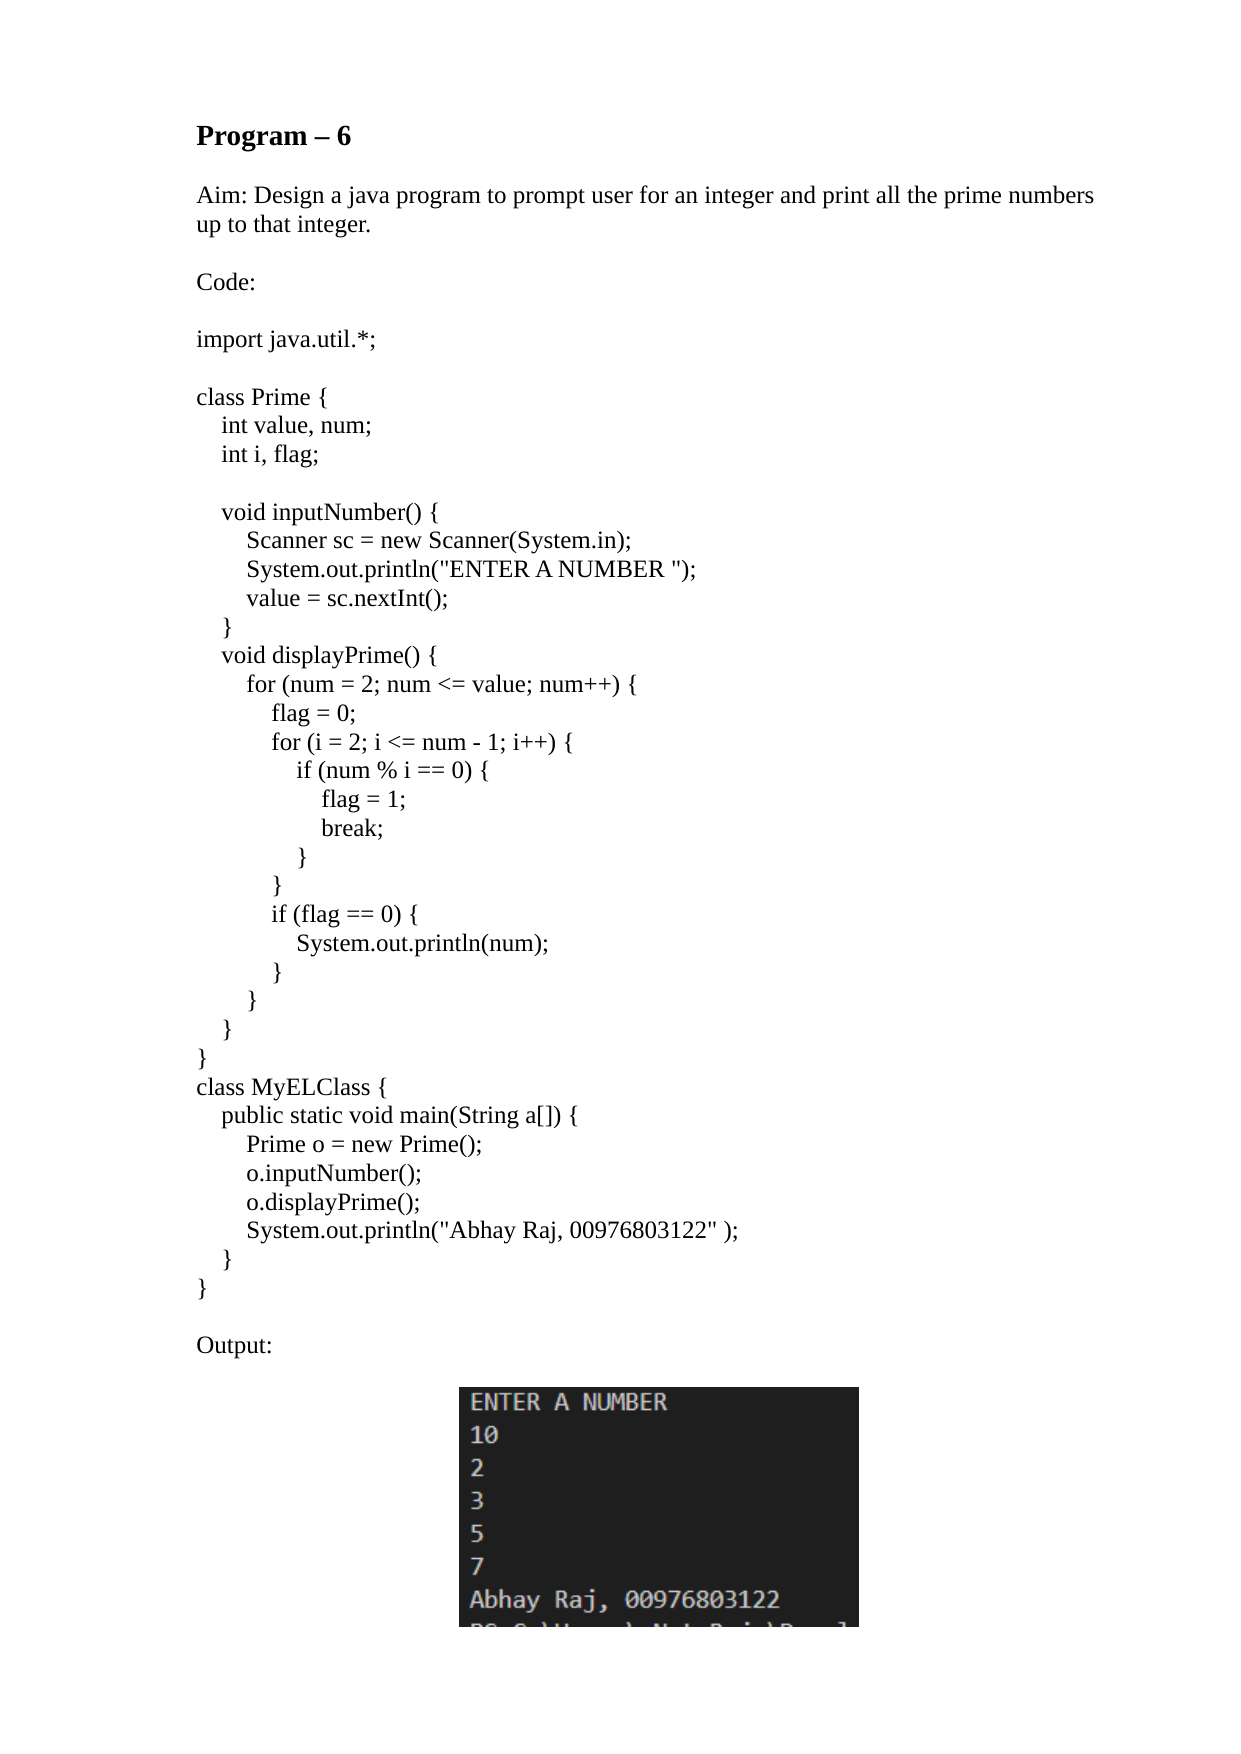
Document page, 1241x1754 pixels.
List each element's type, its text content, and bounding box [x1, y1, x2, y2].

text Code: [196, 267, 1122, 295]
text Output: [196, 1330, 1122, 1359]
picture [459, 1387, 859, 1627]
text import java.util.*; class Prime { int value, num; int i, flag; void inputNumber() { Scanner sc = new Scanner(System.in); System.out.println("ENTER A NUMBER "); value = sc.nextInt(); } void displayPrime() { for (num = 2; num <= value; num++) { flag = 0; for (i = 2; i <= num - 1; i++) { if (num % i == 0) { flag = 1; break; } } if (flag == 0) { System.out.println(num); } } } } class MyELClass { public static void main(String a[]) { Prime o = new Prime(); o.inputNumber(); o.displayPrime(); [196, 324, 1122, 1215]
text Aim: Design a java program to prompt user for an integer and print all the prime numbers up to that integer. [196, 180, 1122, 238]
text Program – 6 [196, 118, 1122, 152]
text System.out.println("Abhay Raj, 00976803122" ); } } [196, 1215, 1122, 1330]
